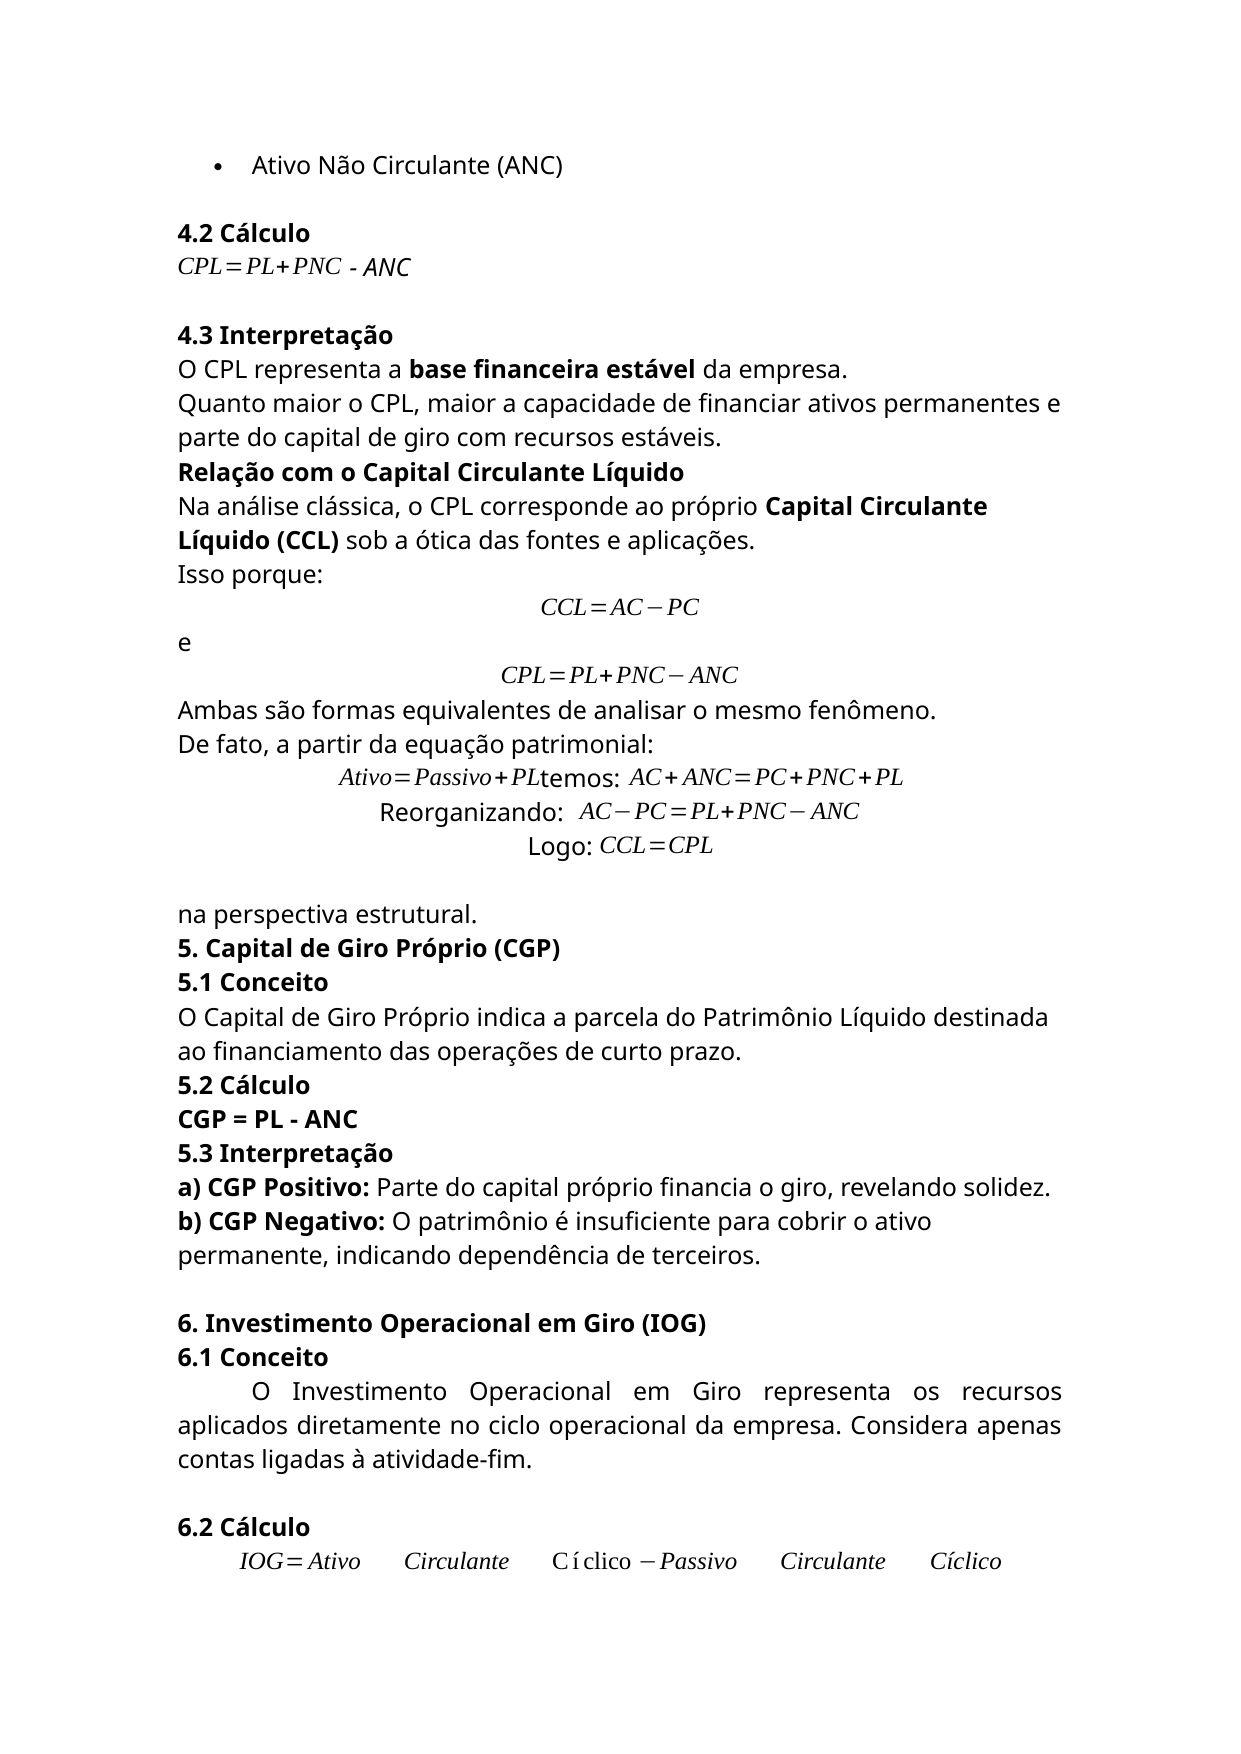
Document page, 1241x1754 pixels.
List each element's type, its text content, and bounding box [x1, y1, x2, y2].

text Na análise clássica, o CPL corresponde ao próprio Capital Circulante Líquido (CCL) sob a ótica das fontes e aplicações. [177, 488, 1063, 556]
text O CPL representa a base financeira estável da empresa. [177, 352, 1063, 386]
text CGP = PL - ANC [177, 1101, 1063, 1135]
text 4.3 Interpretação [177, 318, 1063, 352]
text 5.3 Interpretação [177, 1135, 1063, 1169]
text 5.2 Cálculo [177, 1067, 1063, 1101]
text - ANC [177, 250, 1063, 318]
text a) CGP Positivo: Parte do capital próprio financia o giro, revelando solidez. [177, 1169, 1063, 1203]
text 6.2 Cálculo [177, 1510, 1063, 1544]
text Isso porque: [177, 556, 1063, 590]
list Ativo Não Circulante (ANC) [214, 148, 1063, 182]
text na perspectiva estrutural. [177, 897, 1063, 931]
text b) CGP Negativo: O patrimônio é insuficiente para cobrir o ativo permanente, indicando dependência de terceiros. [177, 1203, 1063, 1272]
text temos: Reorganizando: Logo: [177, 761, 1063, 897]
text O Capital de Giro Próprio indica a parcela do Patrimônio Líquido destinada ao financiamento das operações de curto prazo. [177, 999, 1063, 1067]
text De fato, a partir da equação patrimonial: [177, 727, 1063, 761]
text 6.1 Conceito [177, 1340, 1063, 1374]
text O Investimento Operacional em Giro representa os recursos aplicados diretamente no ciclo operacional da empresa. Considera apenas contas ligadas à atividade-fim. [177, 1374, 1063, 1476]
text 5.1 Conceito [177, 965, 1063, 999]
text 4.2 Cálculo [177, 216, 1063, 250]
text 6. Investimento Operacional em Giro (IOG) [177, 1306, 1063, 1340]
text Ambas são formas equivalentes de analisar o mesmo fenômeno. [177, 693, 1063, 727]
text Relação com o Capital Circulante Líquido [177, 454, 1063, 488]
text Quanto maior o CPL, maior a capacidade de financiar ativos permanentes e parte do capital de giro com recursos estáveis. [177, 386, 1063, 454]
text 5. Capital de Giro Próprio (CGP) [177, 931, 1063, 965]
text e [177, 624, 1063, 658]
